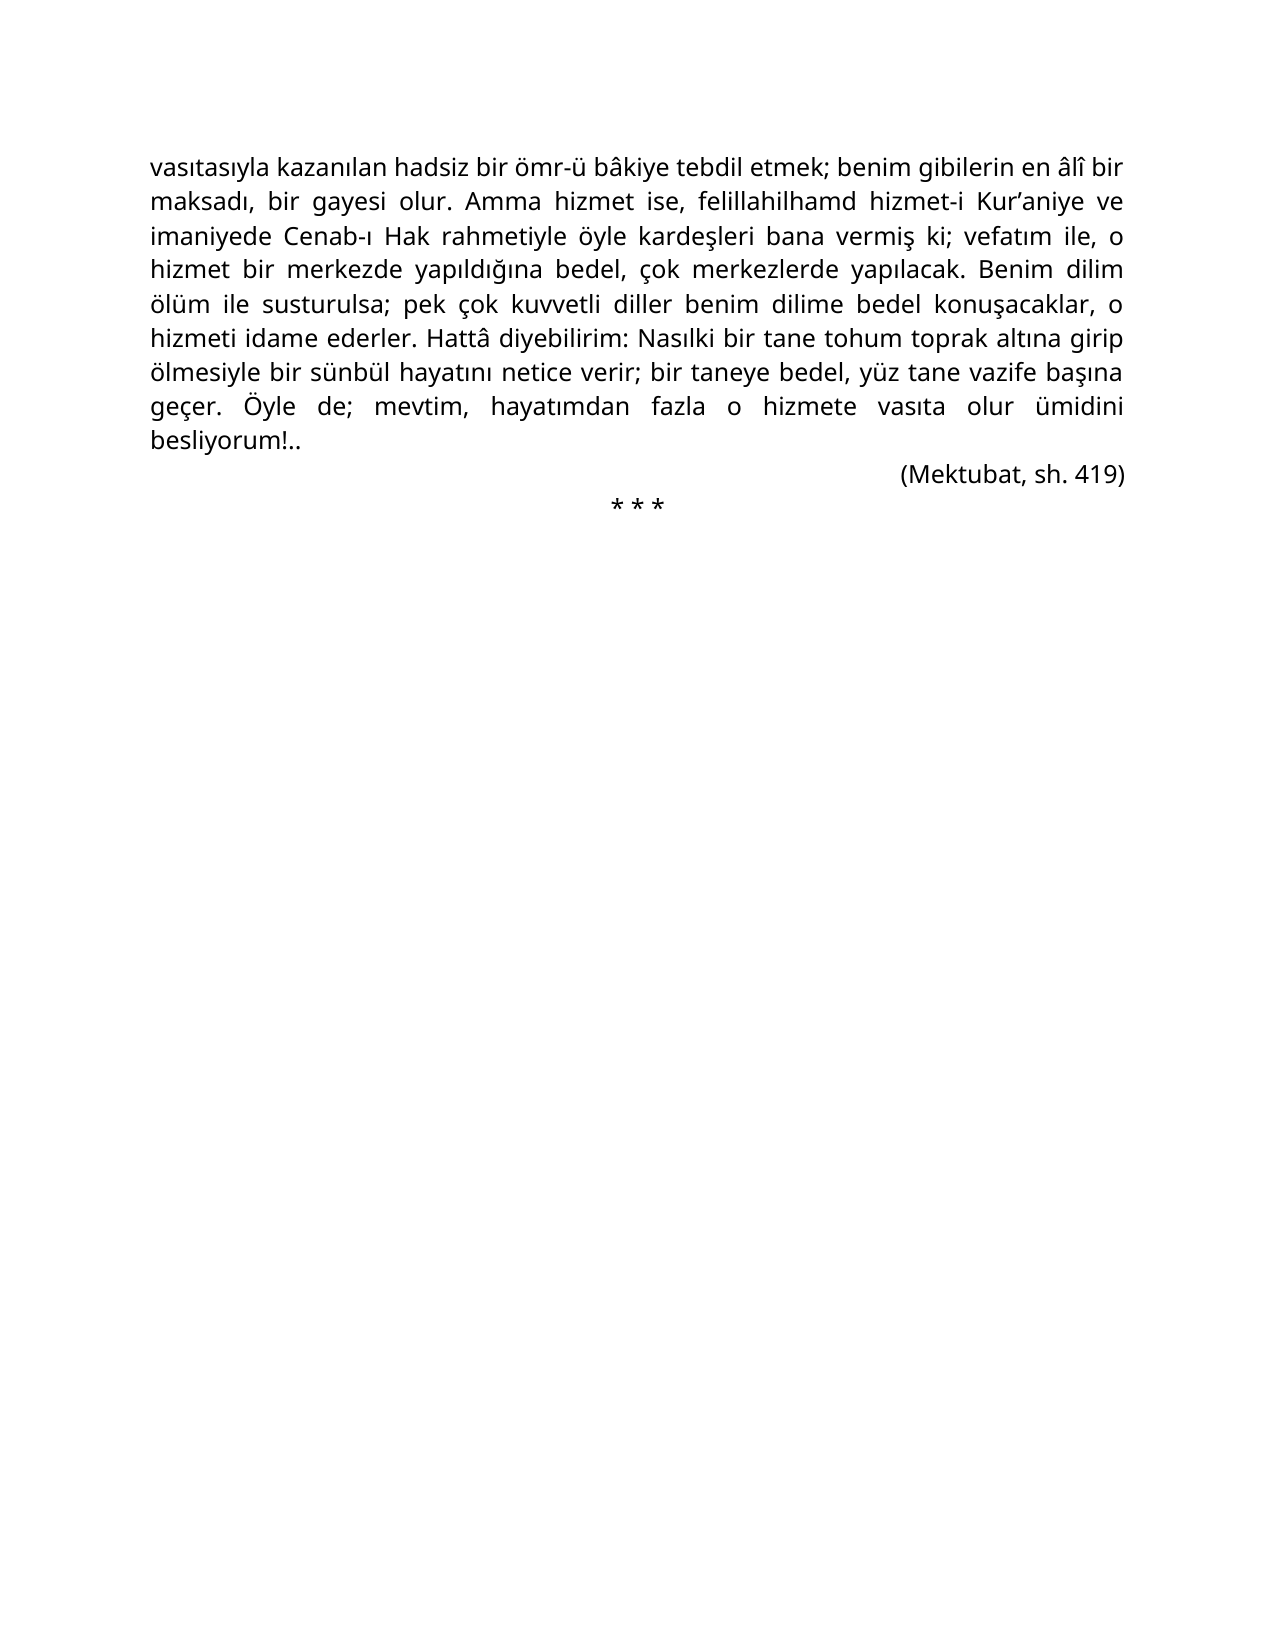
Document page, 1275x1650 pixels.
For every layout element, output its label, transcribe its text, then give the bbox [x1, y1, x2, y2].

text vasıtasıyla kazanılan hadsiz bir ömr-ü bâkiye tebdil etmek; benim gibilerin en âlî bir maksadı, bir gayesi olur. Amma hizmet ise, felillahilhamd hizmet-i Kur’aniye ve imaniyede Cenab-ı Hak rahmetiyle öyle kardeşleri bana vermiş ki; vefatım ile, o hizmet bir merkezde yapıldığına bedel, çok merkezlerde yapılacak. Benim dilim ölüm ile susturulsa; pek çok kuvvetli diller benim dilime bedel konuşacaklar, o hizmeti idame ederler. Hattâ diyebilirim: Nasılki bir tane tohum toprak altına girip ölmesiyle bir sünbül hayatını netice verir; bir taneye bedel, yüz tane vazife başına geçer. Öyle de; mevtim, hayatımdan fazla o hizmete vasıta olur ümidini besliyorum!.. [150, 150, 1125, 457]
text * * * [150, 491, 1125, 525]
text (Mektubat, sh. 419) [150, 457, 1125, 491]
